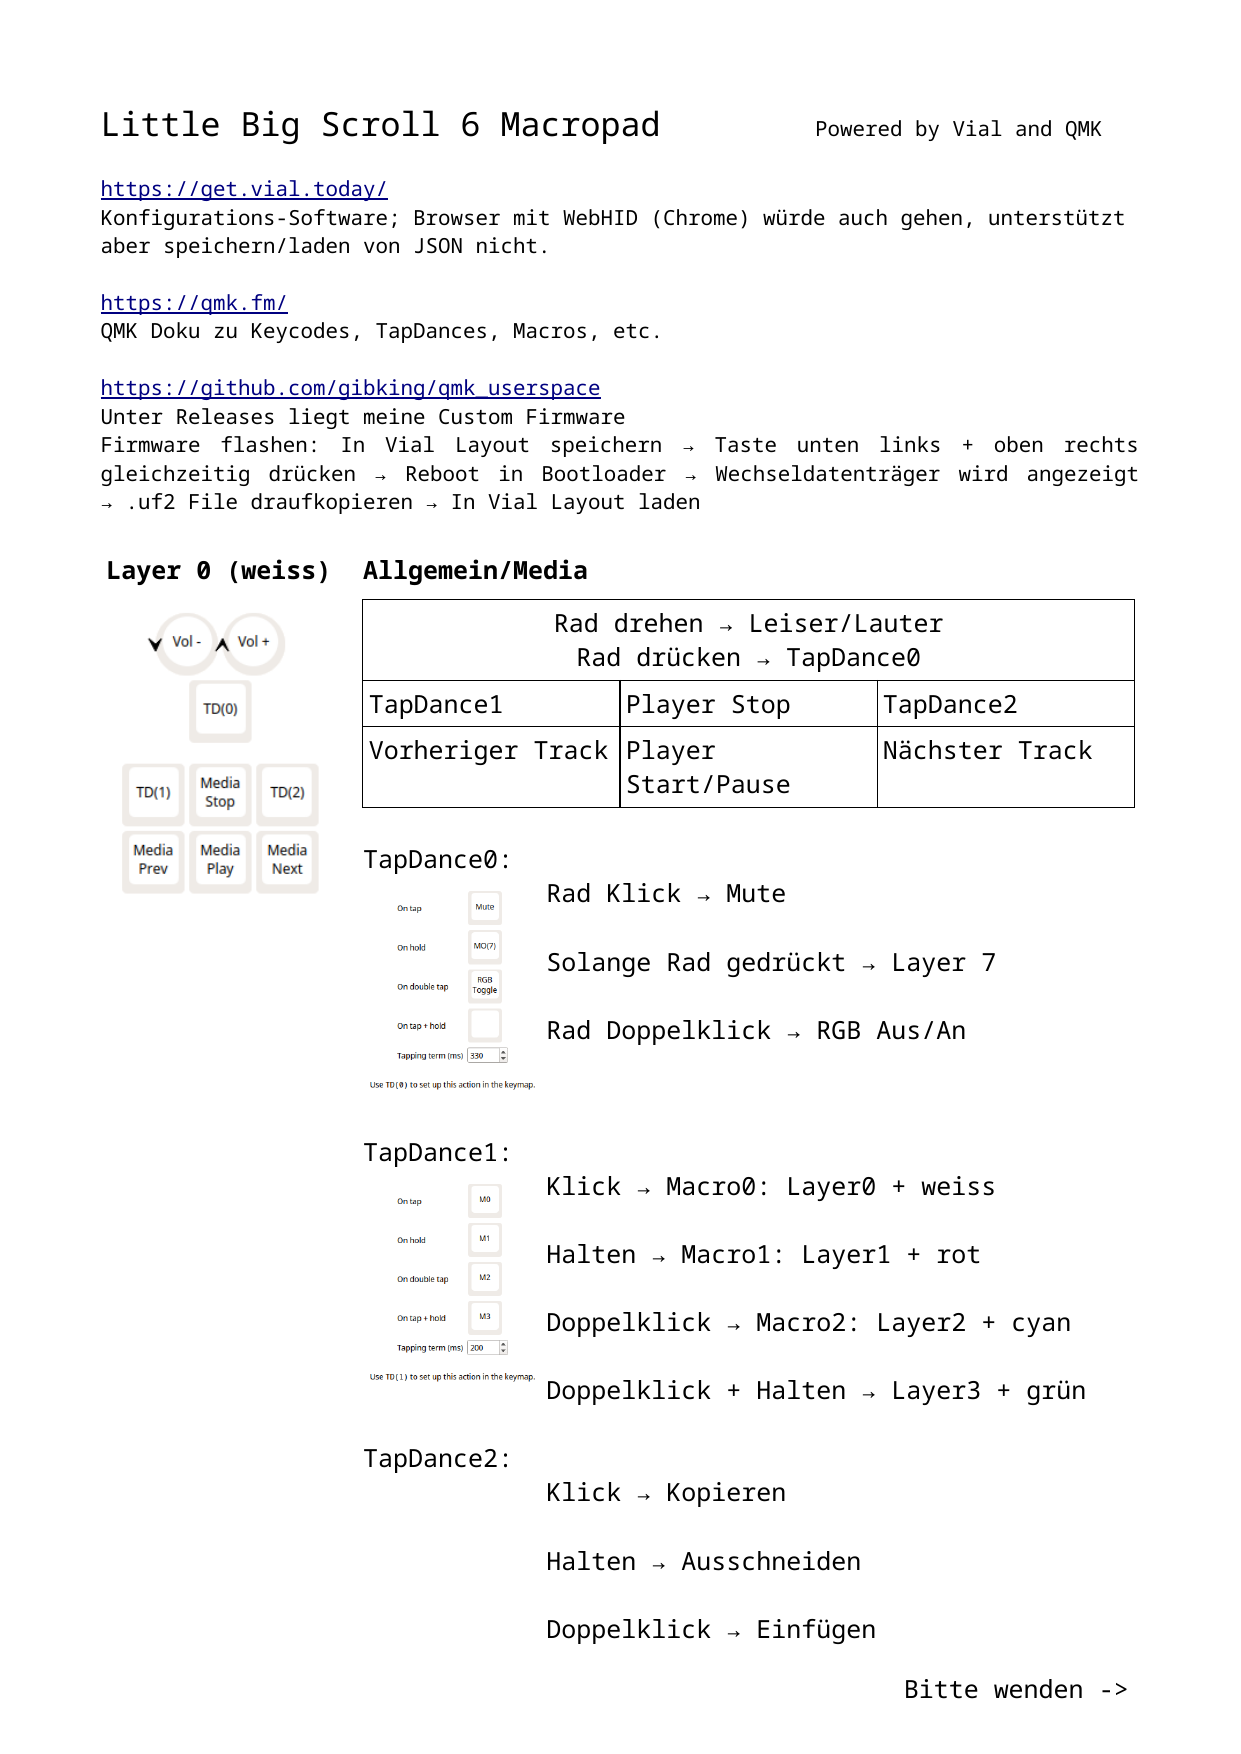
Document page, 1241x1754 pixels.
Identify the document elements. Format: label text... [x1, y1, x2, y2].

table_header Rad drehen → Leiser/Lauter Rad drücken → TapDance0 [363, 600, 1134, 680]
table_header Allgemein/Media [357, 544, 1140, 1651]
table_header Layer 0 (weiss) [100, 544, 357, 1651]
table_cell TapDance1 [363, 681, 619, 726]
text https://github.com/gibking/qmk_userspace [100, 373, 1140, 402]
picture [362, 876, 540, 1101]
table_cell Vorheriger Track [363, 727, 619, 807]
picture [106, 599, 343, 918]
table_cell TapDance2: [363, 1407, 546, 1645]
table_cell Nächster Track [878, 727, 1134, 807]
text https://get.vial.today/ [100, 174, 1140, 203]
text Konfigurations-Software; Browser mit WebHID (Chrome) würde auch gehen, unterstützt aber speichern/laden von JSON nicht. [100, 203, 1140, 259]
text https://qmk.fm/ [100, 288, 1140, 316]
table_cell Player Stop [621, 681, 877, 726]
table_cell Player Start/Pause [621, 727, 877, 807]
picture [362, 1168, 540, 1393]
table_header Rad Klick → Mute Solange Rad gedrückt → Layer 7 Rad Doppelklick → RGB Aus/An [546, 842, 1134, 1100]
table_header TapDance0: [363, 842, 546, 1100]
table_cell TapDance2 [878, 681, 1134, 726]
table_cell TapDance1: [363, 1100, 546, 1407]
text Firmware flashen: In Vial Layout speichern → Taste unten links + oben rechts gleichzeitig drücken → Reboot in Bootloader → Wechseldatenträger wird angezeigt → .uf2 File draufkopieren → In Vial Layout laden [100, 430, 1140, 516]
text Little Big Scroll 6 Macropad Powered by Vial and QMK [100, 100, 1140, 146]
text Unter Releases liegt meine Custom Firmware [100, 402, 1140, 430]
table_cell Klick → Kopieren Halten → Ausschneiden Doppelklick → Einfügen [546, 1407, 1134, 1645]
table_cell Klick → Macro0: Layer0 + weiss Halten → Macro1: Layer1 + rot Doppelklick → Macro2: Layer2 + cyan Doppelklick + Halten → Layer3 + grün [546, 1100, 1134, 1407]
text QMK Doku zu Keycodes, TapDances, Macros, etc. [100, 316, 1140, 345]
